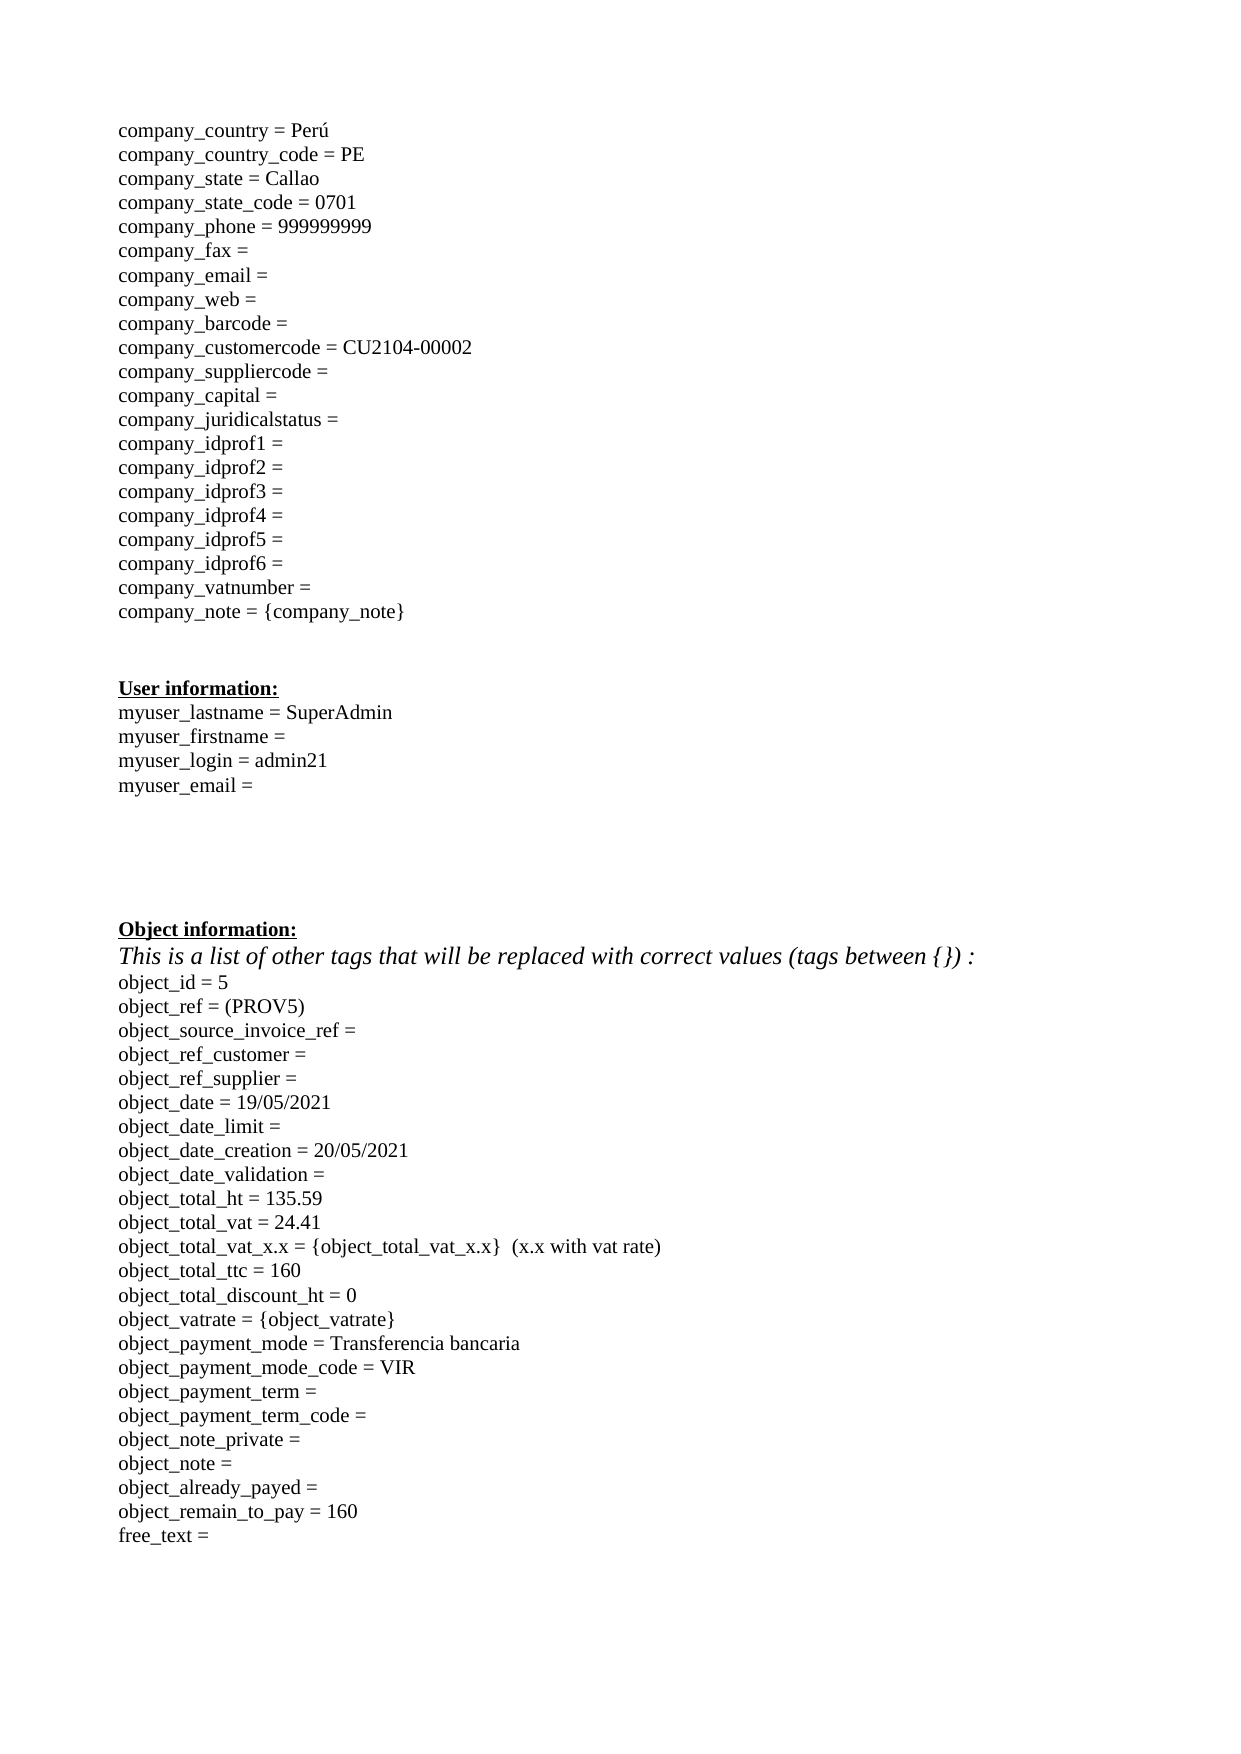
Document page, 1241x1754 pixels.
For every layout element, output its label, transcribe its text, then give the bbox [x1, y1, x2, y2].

text company_idprof3 = [118, 479, 1122, 503]
text company_country_code = PE [118, 142, 1122, 166]
text company_idprof4 = [118, 503, 1122, 527]
text object_total_ttc = 160 [118, 1258, 1122, 1282]
text company_idprof6 = [118, 551, 1122, 575]
text myuser_lastname = SuperAdmin [118, 700, 1122, 724]
text object_note_private = [118, 1427, 1122, 1451]
text object_source_invoice_ref = [118, 1018, 1122, 1042]
text company_state_code = 0701 [118, 190, 1122, 214]
text company_phone = 999999999 [118, 214, 1122, 238]
text object_payment_mode = Transferencia bancaria [118, 1331, 1122, 1355]
text company_idprof5 = [118, 527, 1122, 551]
text object_date_validation = [118, 1162, 1122, 1186]
text object_date_limit = [118, 1114, 1122, 1138]
text object_ref_supplier = [118, 1066, 1122, 1090]
text company_state = Callao [118, 166, 1122, 190]
text company_idprof2 = [118, 455, 1122, 479]
text myuser_login = admin21 [118, 748, 1122, 772]
text company_juridicalstatus = [118, 407, 1122, 431]
text object_ref = (PROV5) [118, 994, 1122, 1018]
text object_total_ht = 135.59 [118, 1186, 1122, 1210]
text object_id = 5 [118, 970, 1122, 994]
text company_idprof1 = [118, 431, 1122, 455]
text This is a list of other tags that will be replaced with correct values (tags between {}) : [118, 941, 1122, 970]
text company_fax = [118, 238, 1122, 262]
text Object information: [118, 917, 1122, 941]
text myuser_email = [118, 772, 1122, 797]
text company_barcode = [118, 311, 1122, 335]
text company_note = {company_note} [118, 599, 1122, 623]
text company_vatnumber = [118, 575, 1122, 599]
text object_note = [118, 1451, 1122, 1475]
text User information: [118, 676, 1122, 700]
text company_customercode = CU2104-00002 [118, 335, 1122, 359]
text object_payment_term = [118, 1379, 1122, 1403]
text object_already_payed = [118, 1475, 1122, 1499]
text object_vatrate = {object_vatrate} [118, 1307, 1122, 1331]
text object_remain_to_pay = 160 [118, 1499, 1122, 1523]
text object_payment_mode_code = VIR [118, 1355, 1122, 1379]
text company_email = [118, 262, 1122, 287]
text object_total_vat = 24.41 [118, 1210, 1122, 1234]
text company_web = [118, 287, 1122, 311]
text object_total_vat_x.x = {object_total_vat_x.x} (x.x with vat rate) [118, 1234, 1122, 1258]
text company_suppliercode = [118, 359, 1122, 383]
text object_payment_term_code = [118, 1403, 1122, 1427]
text object_date_creation = 20/05/2021 [118, 1138, 1122, 1162]
text company_capital = [118, 383, 1122, 407]
text object_date = 19/05/2021 [118, 1090, 1122, 1114]
text myuser_firstname = [118, 724, 1122, 748]
text free_text = [118, 1523, 1122, 1547]
text object_ref_customer = [118, 1042, 1122, 1066]
text company_country = Perú [118, 118, 1122, 142]
text object_total_discount_ht = 0 [118, 1282, 1122, 1307]
